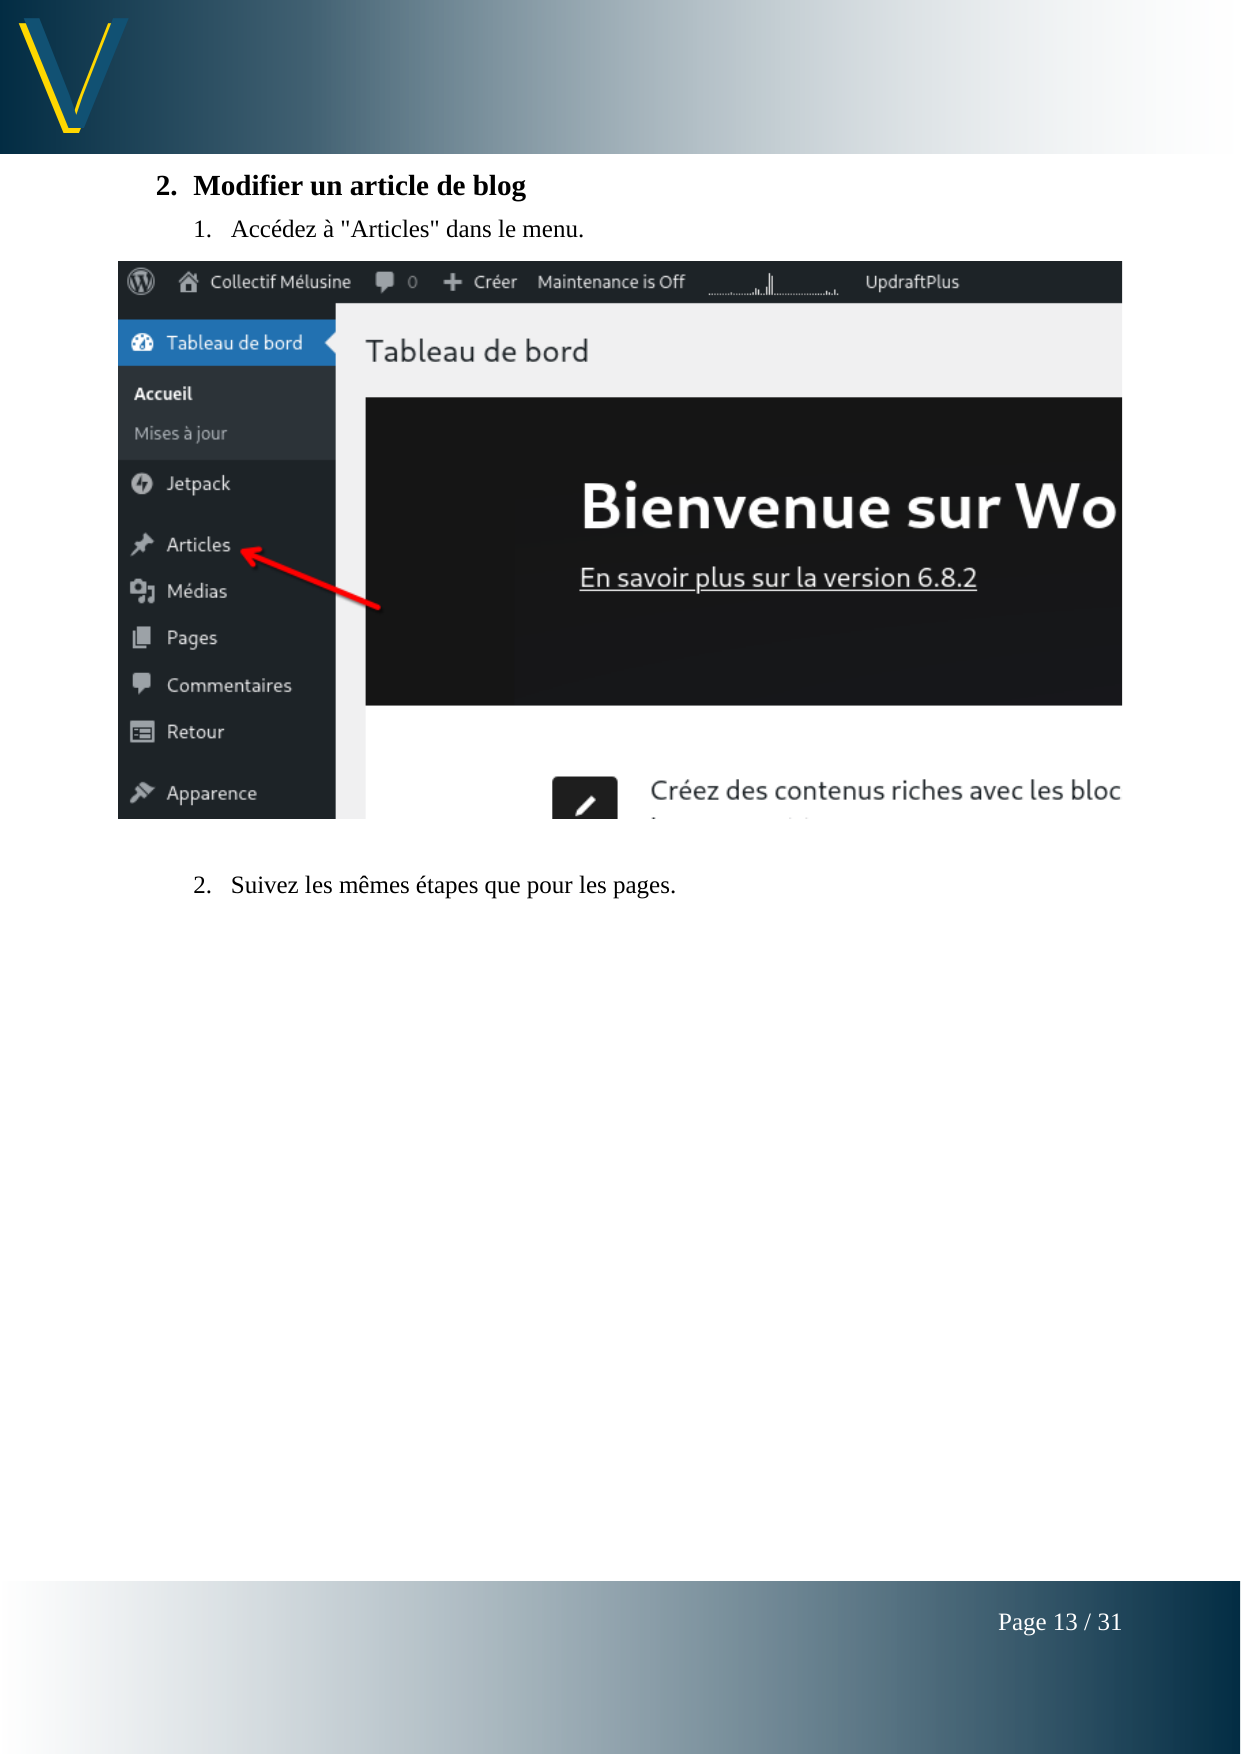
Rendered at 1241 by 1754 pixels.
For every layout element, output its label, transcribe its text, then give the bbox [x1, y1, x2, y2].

list Accédez à "Articles" dans le menu. [193, 214, 1122, 243]
picture [118, 261, 1123, 819]
list Suivez les mêmes étapes que pour les pages. [193, 870, 1122, 899]
subtitle Modifier un article de blog [156, 168, 1122, 202]
